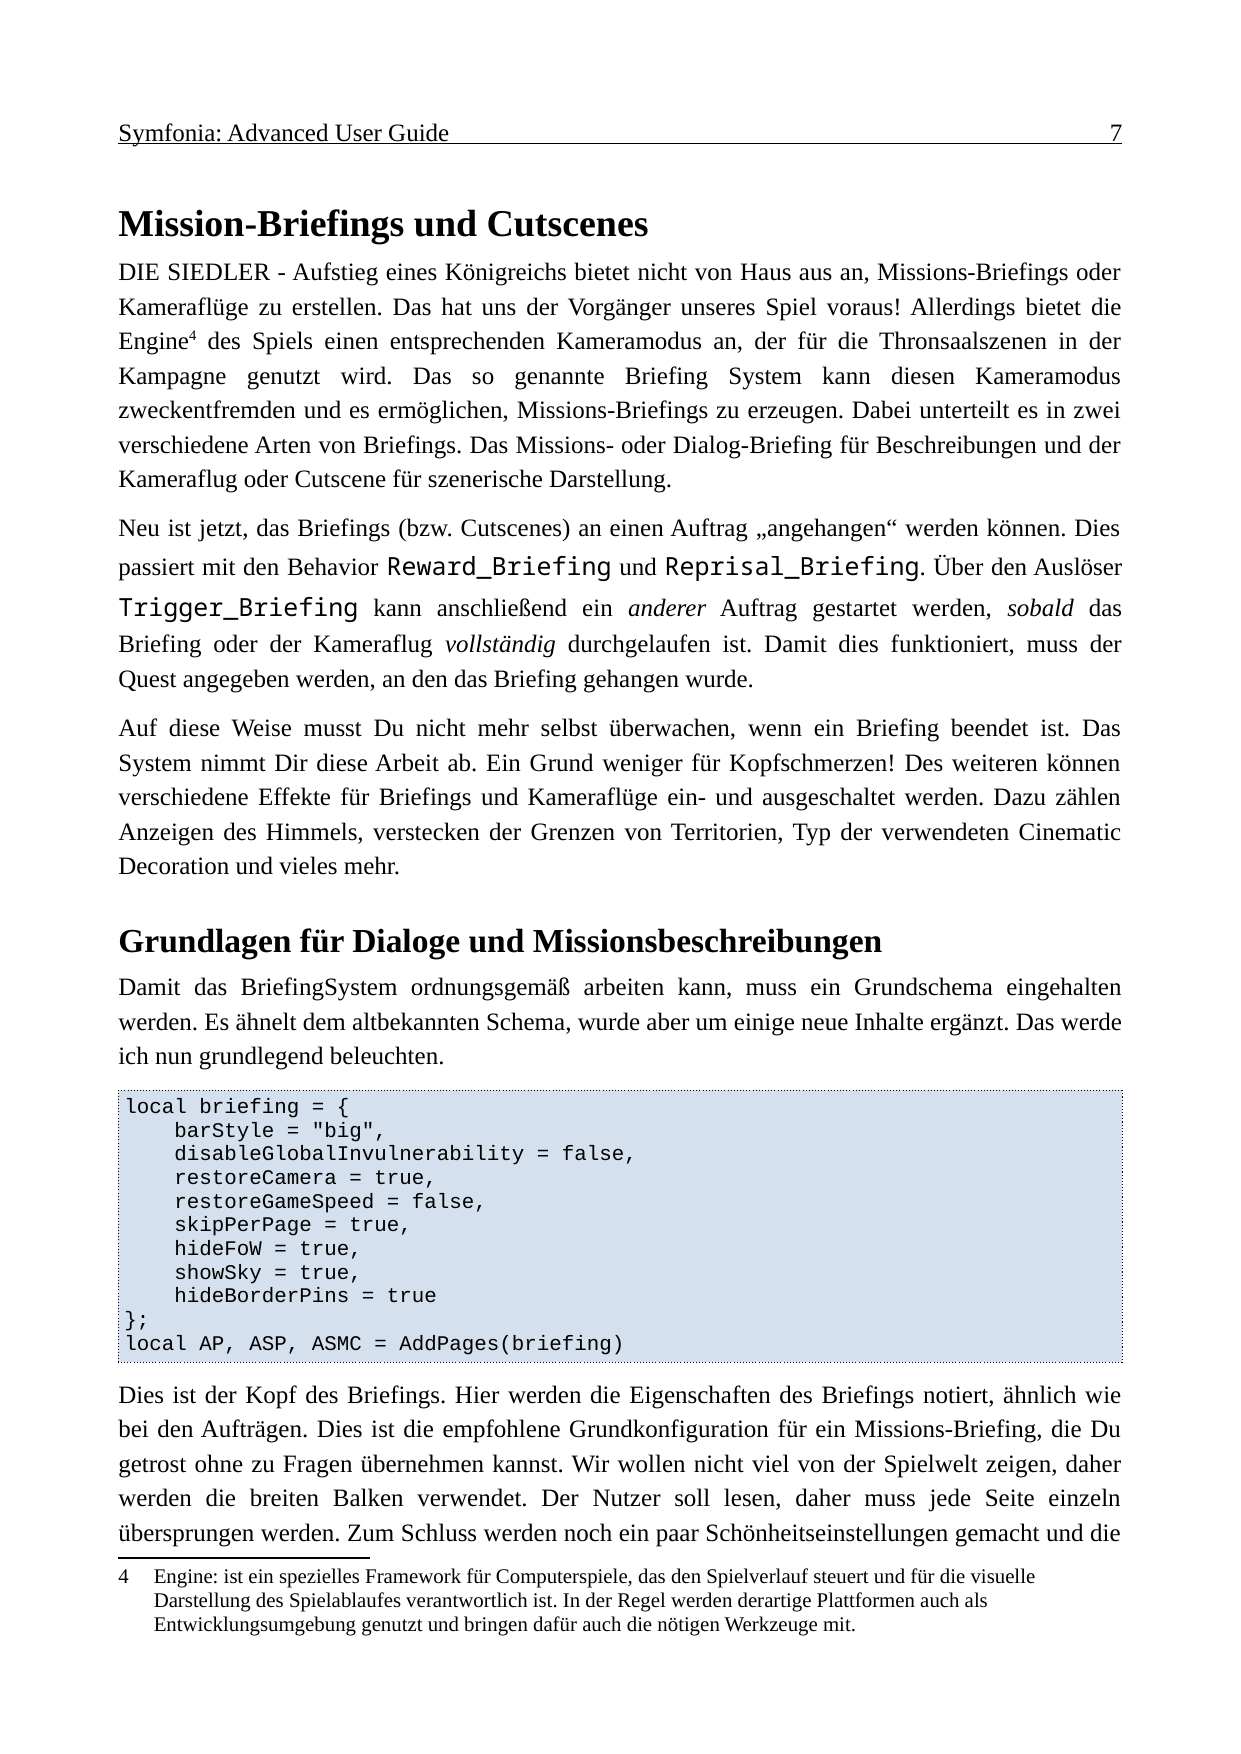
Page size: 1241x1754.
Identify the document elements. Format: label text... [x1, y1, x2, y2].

text local briefing = { barStyle = "big", disableGlobalInvulnerability = false, restoreCamera = true, restoreGameSpeed = false, skipPerPage = true, hideFoW = true, showSky = true, hideBorderPins = true }; local AP, ASP, ASMC = AddPages(briefing) [118, 1090, 1122, 1362]
text Dies ist der Kopf des Briefings. Hier werden die Eigenschaften des Briefings notiert, ähnlich wie bei den Aufträgen. Dies ist die empfohlene Grundkonfiguration für ein Missions-Briefing, die Du getrost ohne zu Fragen übernehmen kannst. Wir wollen nicht viel von der Spielwelt zeigen, daher werden die breiten Balken verwendet. Der Nutzer soll lesen, daher muss jede Seite einzeln übersprungen werden. Zum Schluss werden noch ein paar Schönheitseinstellungen gemacht und die [118, 1380, 1122, 1547]
text Damit das BriefingSystem ordnungsgemäß arbeiten kann, muss ein Grundschema eingehalten werden. Es ähnelt dem altbekannten Schema, wurde aber um einige neue Inhalte ergänzt. Das werde ich nun grundlegend beleuchten. [118, 972, 1122, 1070]
text Auf diese Weise musst Du nicht mehr selbst überwachen, wenn ein Briefing beendet ist. Das System nimmt Dir diese Arbeit ab. Ein Grund weniger für Kopfschmerzen! Des weiteren können verschiedene Effekte für Briefings und Kameraflüge ein- und ausgeschaltet werden. Dazu zählen Anzeigen des Himmels, verstecken der Grenzen von Territorien, Typ der verwendeten Cinematic Decoration und vieles mehr. [118, 713, 1122, 880]
text DIE SIEDLER - Aufstieg eines Königreichs bietet nicht von Haus aus an, Missions-Briefings oder Kameraflüge zu erstellen. Das hat uns der Vorgänger unseres Spiel voraus! Allerdings bietet die Engine des Spiels einen entsprechenden Kameramodus an, der für die Thronsaalszenen in der Kampagne genutzt wird. Das so genannte Briefing System kann diesen Kameramodus zweckentfremden und es ermöglichen, Missions-Briefings zu erzeugen. Dabei unterteilt es in zwei verschiedene Arten von Briefings. Das Missions- oder Dialog-Briefing für Beschreibungen und der Kameraflug oder Cutscene für szenerische Darstellung. [118, 257, 1122, 493]
text Engine: ist ein spezielles Framework für Computerspiele, das den Spielverlauf steuert und für die visuelle Darstellung des Spielablaufes verantwortlich ist. In der Regel werden derartige Plattformen auch als Entwicklungsumgebung genutzt und bringen dafür auch die nötigen Werkzeuge mit. [118, 1564, 1122, 1636]
text Neu ist jetzt, das Briefings (bzw. Cutscenes) an einen Auftrag „angehangen“ werden können. Dies passiert mit den Behavior Reward_Briefing und Reprisal_Briefing. Über den Auslöser Trigger_Briefing kann anschließend ein anderer Auftrag gestartet werden, sobald das Briefing oder der Kameraflug vollständig durchgelaufen ist. Damit dies funktioniert, muss der Quest angegeben werden, an den das Briefing gehangen wurde. [118, 513, 1122, 693]
subtitle Grundlagen für Dialoge und Missionsbeschreibungen [118, 921, 1122, 959]
subtitle Mission-Briefings und Cutscenes [118, 201, 1122, 245]
